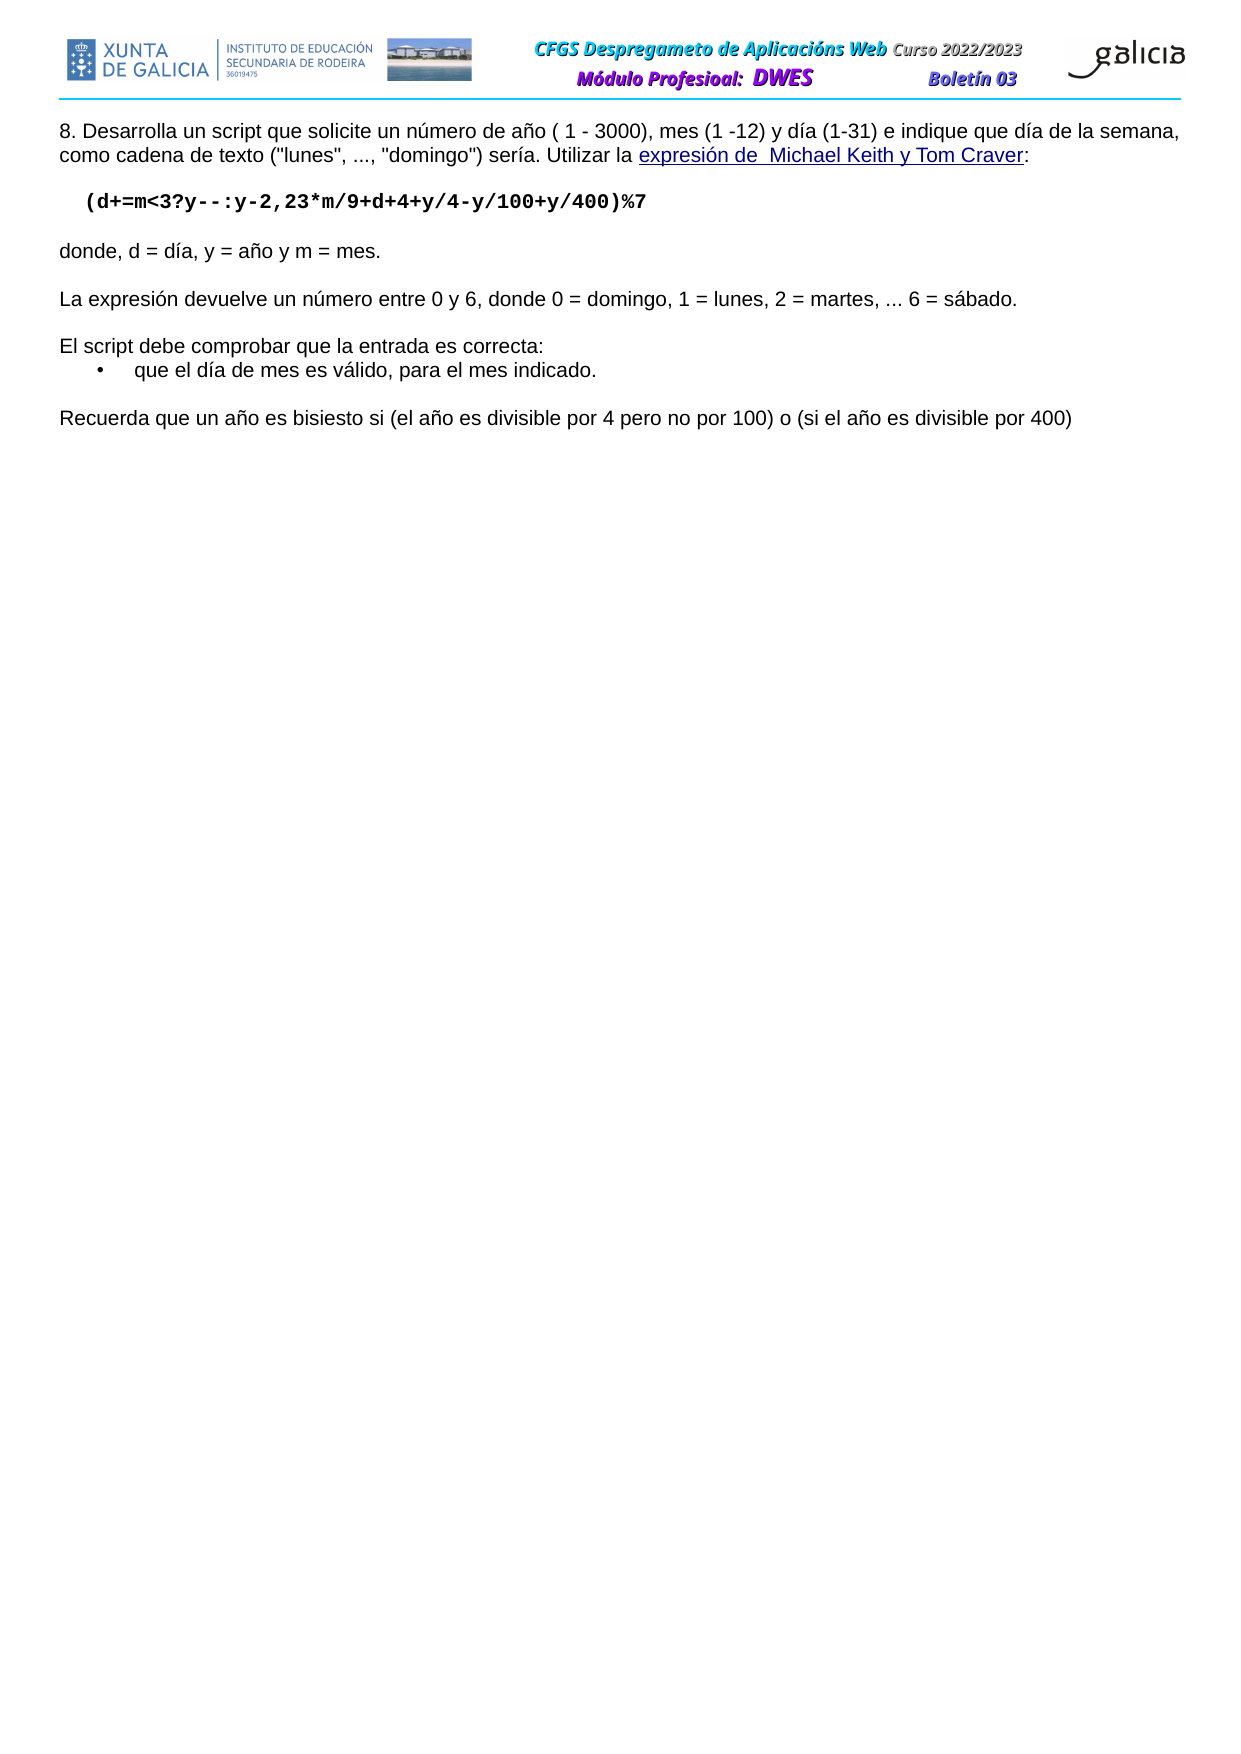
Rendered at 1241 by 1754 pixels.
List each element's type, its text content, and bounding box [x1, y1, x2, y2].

text Recuerda que un año es bisiesto si (el año es divisible por 4 pero no por 100) o (si el año es divisible por 400) [59, 406, 1181, 430]
list que el día de mes es válido, para el mes indicado. [97, 358, 1181, 382]
text El script debe comprobar que la entrada es correcta: [59, 334, 1181, 358]
picture [64, 35, 473, 82]
picture [1069, 37, 1190, 82]
text donde, d = día, y = año y m = mes. [59, 238, 1181, 262]
text 8. Desarrolla un script que solicite un número de año ( 1 - 3000), mes (1 -12) y día (1-31) e indique que día de la semana, como cadena de texto ("lunes", ..., "domingo") sería. Utilizar la expresión de Michael Keith y Tom Craver: [59, 119, 1181, 167]
text La expresión devuelve un número entre 0 y 6, donde 0 = domingo, 1 = lunes, 2 = martes, ... 6 = sábado. [59, 286, 1181, 310]
text (d+=m<3?y--:y-2,23*m/9+d+4+y/4-y/100+y/400)%7 [59, 191, 1181, 214]
